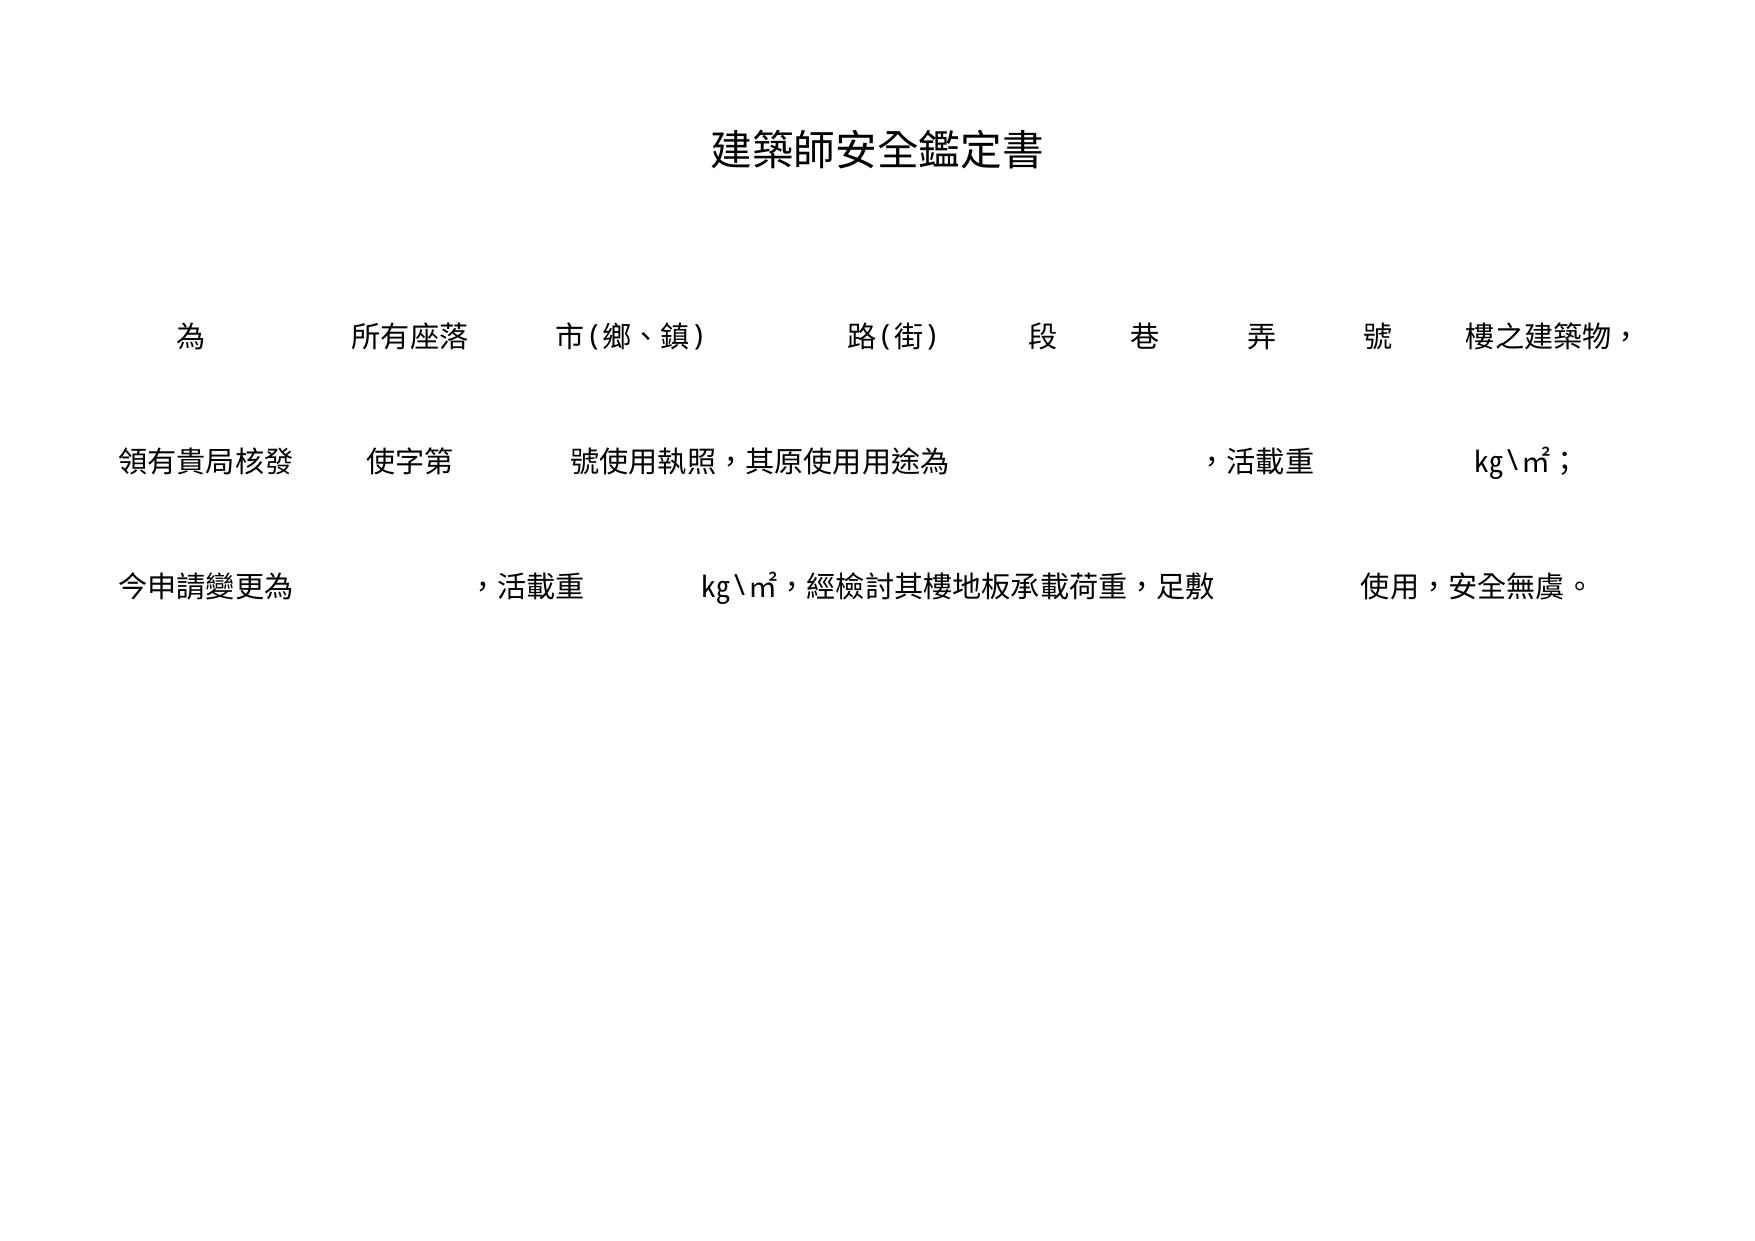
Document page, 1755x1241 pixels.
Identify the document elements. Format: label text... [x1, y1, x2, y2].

text 今申請變更為 ，活載重 ㎏\㎡，經檢討其樓地板承載荷重，足敷 使用，安全無虞。 [118, 543, 1636, 605]
text 為 所有座落 市(鄉、鎮) 路(街) 段 巷 弄 號 樓之建築物， [118, 293, 1636, 355]
text 領有貴局核發 使字第 號使用執照，其原使用用途為 ，活載重 ㎏\㎡； [118, 418, 1636, 480]
text 建築師安全鑑定書 [118, 105, 1636, 168]
